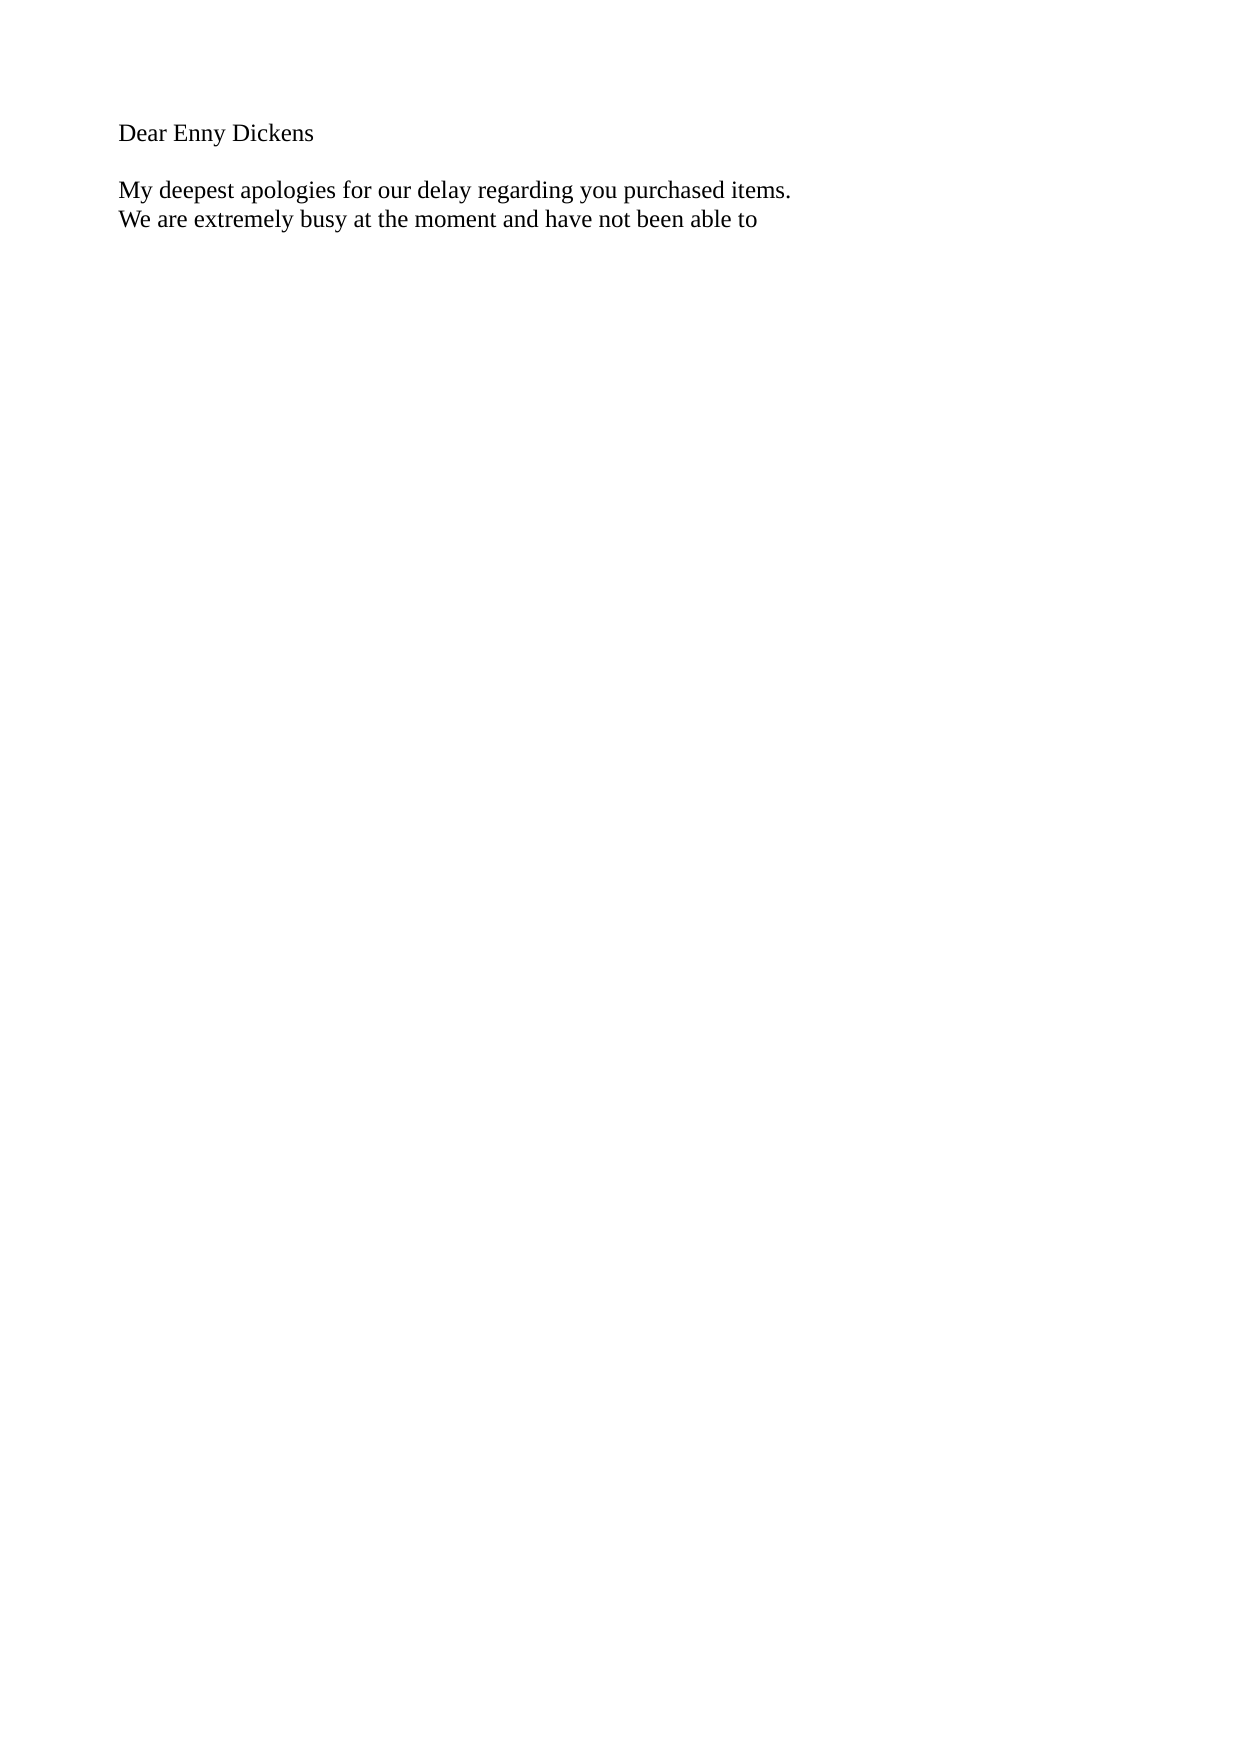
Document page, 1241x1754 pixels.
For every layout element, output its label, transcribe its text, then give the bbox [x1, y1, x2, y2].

text We are extremely busy at the moment and have not been able to [118, 204, 1122, 233]
text My deepest apologies for our delay regarding you purchased items. [118, 176, 1122, 204]
text Dear Enny Dickens [118, 118, 1122, 147]
